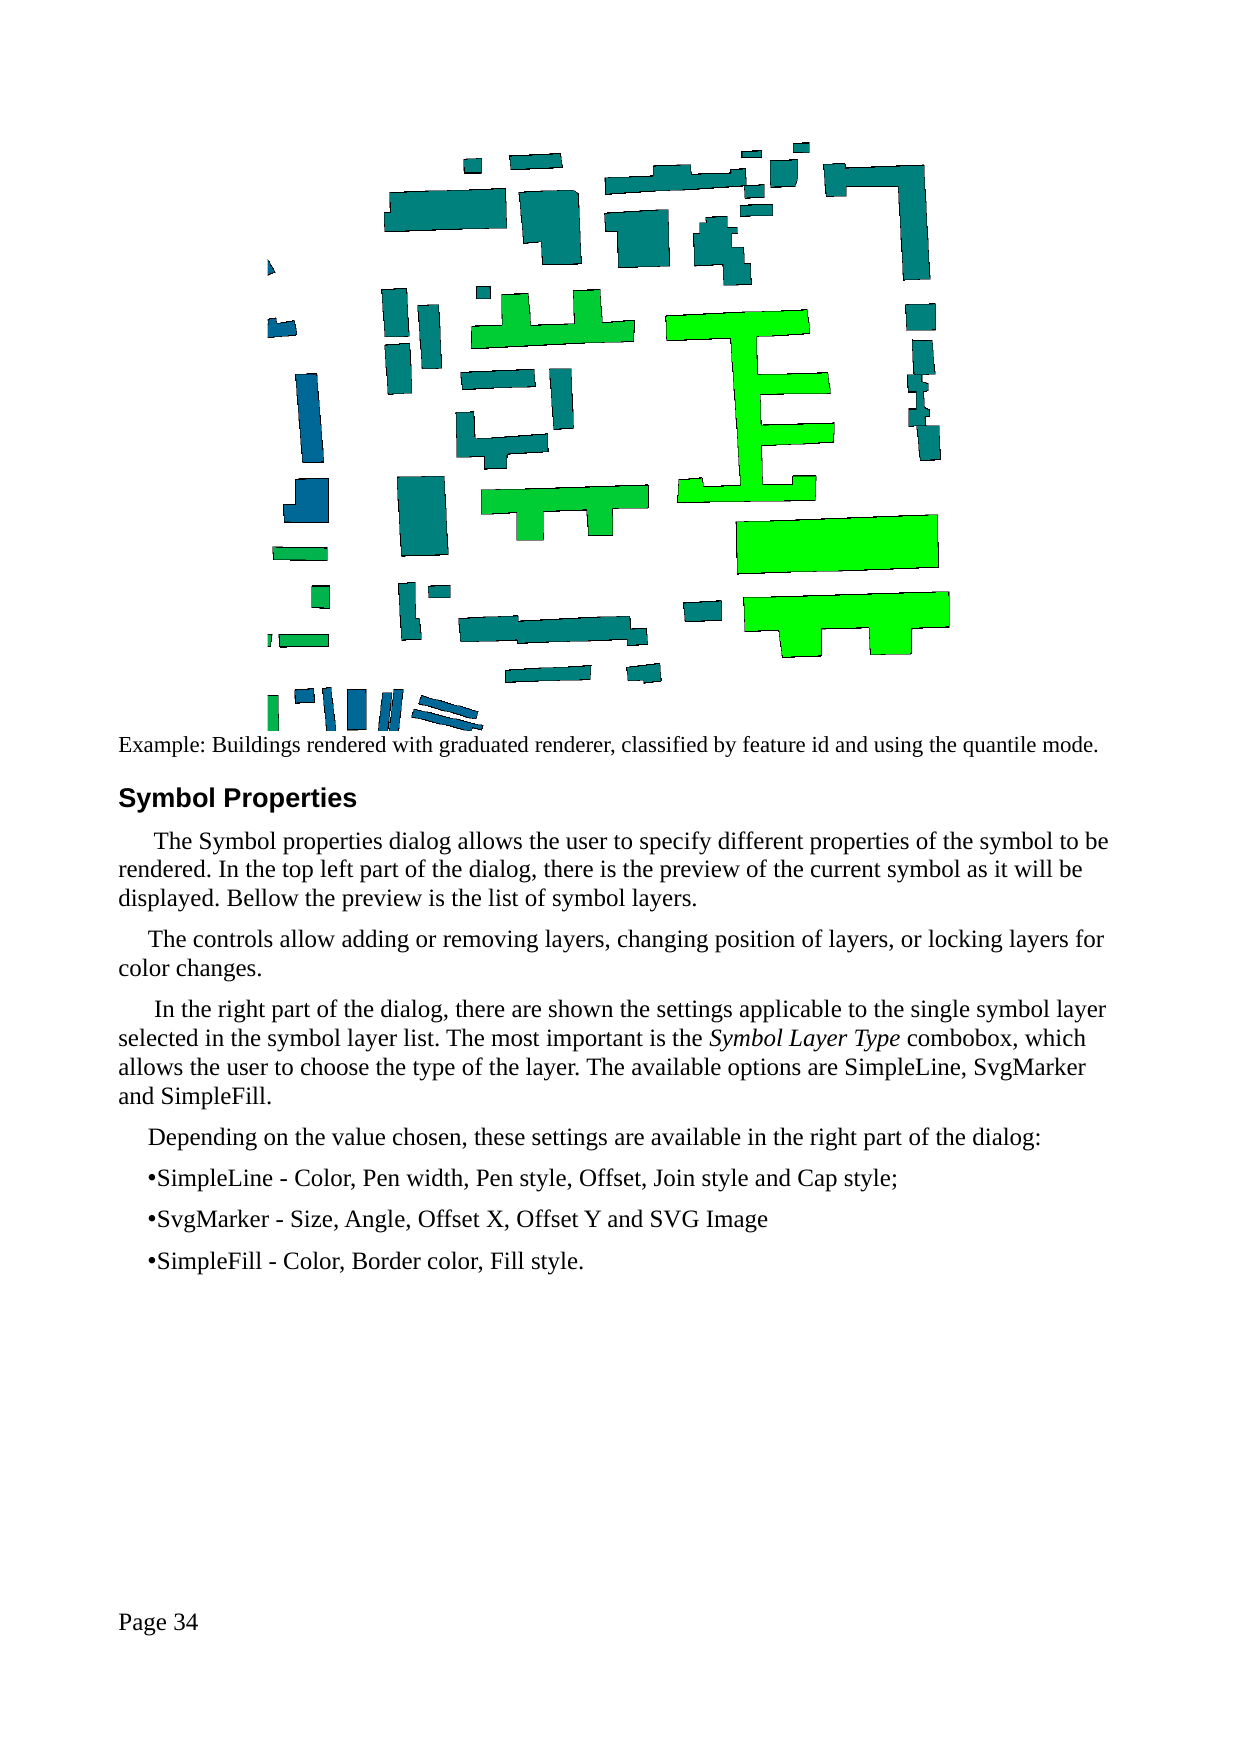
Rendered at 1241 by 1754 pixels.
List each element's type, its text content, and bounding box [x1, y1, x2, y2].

picture [267, 133, 973, 731]
list SimpleFill - Color, Border color, Fill style. [118, 1246, 1122, 1274]
text In the right part of the dialog, there are shown the settings applicable to the single symbol layer selected in the symbol layer list. The most important is the Symbol Layer Type combobox, which allows the user to choose the type of the layer. The available options are SimpleLine, SvgMarker and SimpleFill. [118, 994, 1122, 1109]
text The controls allow adding or removing layers, changing position of layers, or locking layers for color changes. [118, 924, 1122, 982]
text Example: Buildings rendered with graduated renderer, classified by feature id and using the quantile mode. [118, 118, 1122, 757]
subtitle Symbol Properties [118, 782, 1122, 813]
list SimpleLine - Color, Pen width, Pen style, Offset, Join style and Cap style; [118, 1163, 1122, 1192]
text Depending on the value chosen, these settings are available in the right part of the dialog: [118, 1122, 1122, 1151]
list SvgMarker - Size, Angle, Offset X, Offset Y and SVG Image [118, 1204, 1122, 1233]
text The Symbol properties dialog allows the user to specify different properties of the symbol to be rendered. In the top left part of the dialog, there is the preview of the current symbol as it will be displayed. Bellow the preview is the list of symbol layers. [118, 826, 1122, 912]
